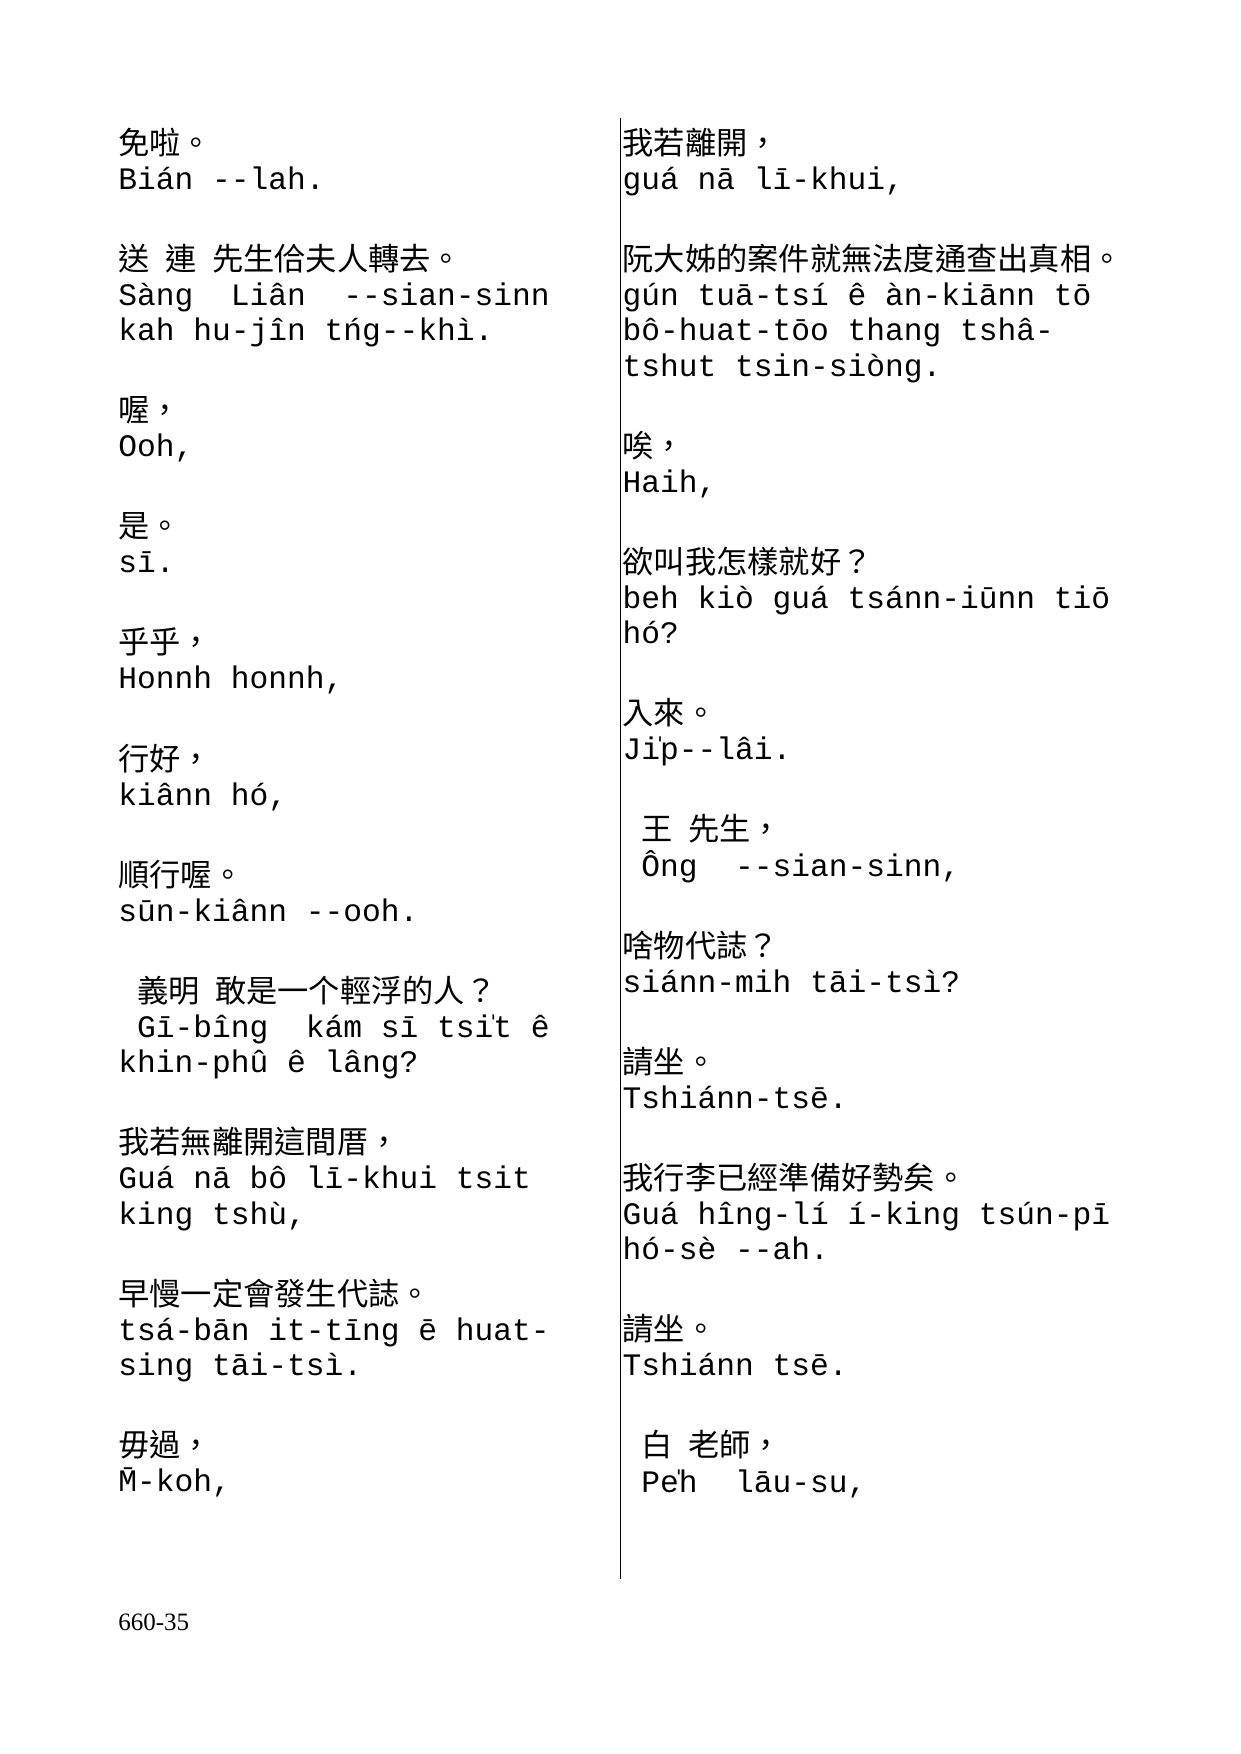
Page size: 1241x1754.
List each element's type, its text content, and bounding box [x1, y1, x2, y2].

text 請坐。 [622, 1304, 1122, 1350]
text 阮大姊的案件就無法度通查出真相。 [622, 234, 1122, 279]
text 義明 敢是一个輕浮的人？ [118, 966, 618, 1011]
text Tshiánn tsē. [622, 1350, 1122, 1385]
text 請坐。 [622, 1037, 1122, 1082]
text Sàng Liân --sian-sinn kah hu-jîn tńg--khì. [118, 279, 618, 350]
text gún tuā-tsí ê àn-kiānn tō bô-huat-tōo thang tshâ-tshut tsin-siòng. [622, 279, 1122, 386]
text Honnh honnh, [118, 663, 618, 698]
text 我行李已經準備好勢矣。 [622, 1153, 1122, 1198]
text sūn-kiânn --ooh. [118, 895, 618, 930]
text Haih, [622, 466, 1122, 502]
text Guá nā bô lī-khui tsit king tshù, [118, 1163, 618, 1234]
text Ông --sian-sinn, [622, 850, 1122, 886]
text Tshiánn-tsē. [622, 1082, 1122, 1118]
text kiânn hó, [118, 779, 618, 814]
text 毋過， [118, 1421, 618, 1466]
text Ji̍p--lâi. [622, 734, 1122, 769]
text tsá-bān it-tīng ē huat-sing tāi-tsì. [118, 1314, 618, 1385]
text Ooh, [118, 431, 618, 466]
text Bián --lah. [118, 163, 618, 199]
text 王 先生， [622, 804, 1122, 850]
text 免啦。 [118, 118, 618, 163]
text 送 連 先生佮夫人轉去。 [118, 234, 618, 279]
text 是。 [118, 502, 618, 547]
text M̄-koh, [118, 1466, 618, 1501]
text 我若離開， [622, 118, 1122, 163]
text beh kiò guá tsánn-iūnn tiō hó? [622, 582, 1122, 653]
text Gī-bîng kám sī tsi̍t ê khin-phû ê lâng? [118, 1011, 618, 1082]
text Pe̍h lāu-su, [622, 1466, 1122, 1502]
text 入來。 [622, 688, 1122, 734]
text guá nā lī-khui, [622, 163, 1122, 199]
text 白 老師， [622, 1421, 1122, 1466]
text 啥物代誌？ [622, 921, 1122, 966]
text 喔， [118, 386, 618, 431]
text 欲叫我怎樣就好？ [622, 537, 1122, 582]
text 順行喔。 [118, 850, 618, 895]
text sī. [118, 547, 618, 582]
text 唉， [622, 421, 1122, 466]
text 乎乎， [118, 618, 618, 663]
text siánn-mih tāi-tsì? [622, 966, 1122, 1002]
text Guá hîng-lí í-king tsún-pī hó-sè --ah. [622, 1198, 1122, 1269]
text 行好， [118, 734, 618, 779]
text 我若無離開這間厝， [118, 1118, 618, 1163]
text 早慢一定會發生代誌。 [118, 1269, 618, 1314]
